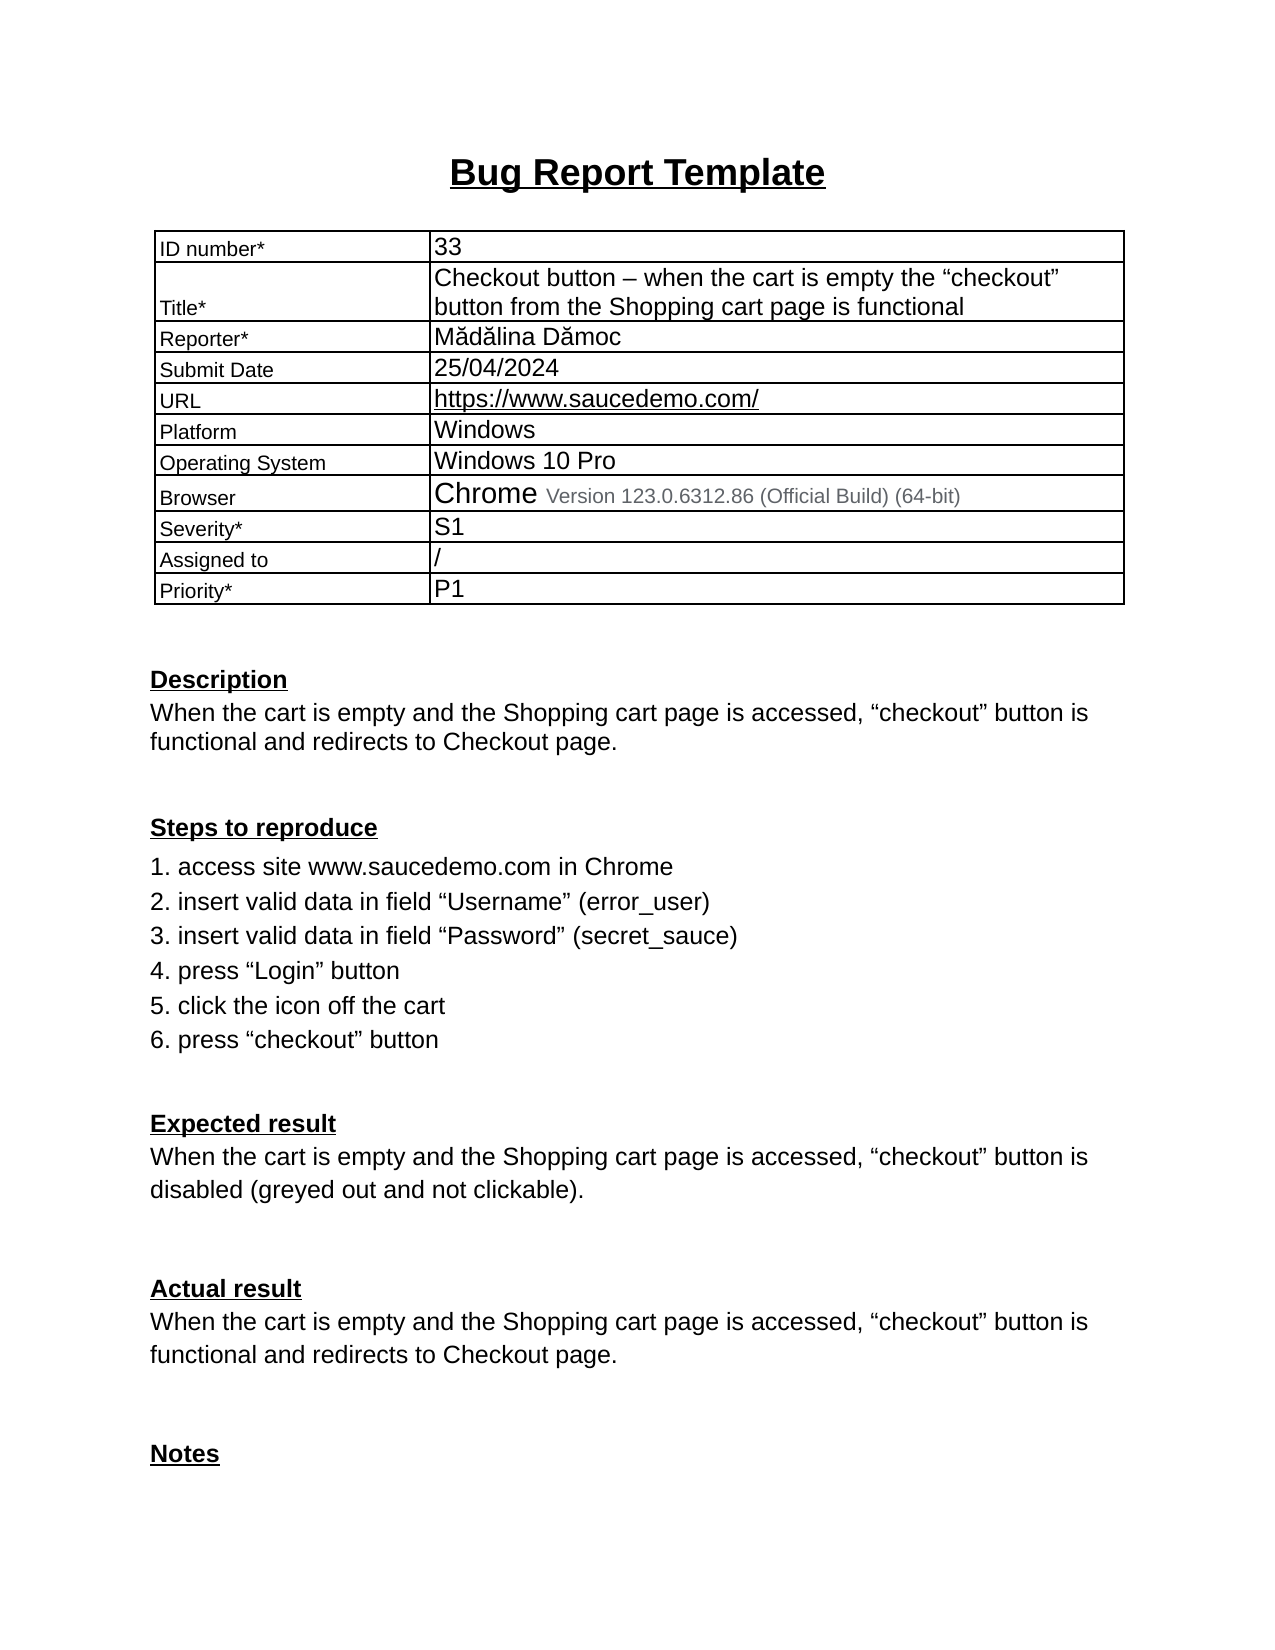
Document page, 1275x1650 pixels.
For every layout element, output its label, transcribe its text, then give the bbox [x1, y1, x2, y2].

table_cell https://www.saucedemo.com/ [431, 384, 1123, 413]
table_cell Platform [156, 415, 429, 443]
table_cell Priority* [156, 574, 429, 602]
text Steps to reproduce [150, 813, 1125, 842]
table_cell Chrome Version 123.0.6312.86 (Official Build) (64-bit) [431, 476, 1123, 510]
text Expected result [150, 1109, 1125, 1138]
text When the cart is empty and the Shopping cart page is accessed, “checkout” button is functional and redirects to Checkout page. [150, 698, 1125, 756]
table_cell Submit Date [156, 353, 429, 382]
text Bug Report Template [150, 150, 1125, 193]
table_cell Severity* [156, 512, 429, 541]
table_cell Mădălina Dămoc [431, 322, 1123, 351]
table_header 33 [431, 232, 1123, 261]
table_cell P1 [431, 574, 1123, 602]
table_cell Windows 10 Pro [431, 446, 1123, 474]
table_cell Title* [156, 263, 429, 320]
table_header ID number* [156, 232, 429, 261]
table_cell Browser [156, 476, 429, 510]
table_cell S1 [431, 512, 1123, 541]
table_cell Operating System [156, 446, 429, 474]
table_cell Windows [431, 415, 1123, 443]
table_cell 25/04/2024 [431, 353, 1123, 382]
table_cell Assigned to [156, 543, 429, 572]
text 5. click the icon off the cart [150, 991, 1125, 1019]
text 2. insert valid data in field “Username” (error_user) [150, 887, 1125, 915]
text 1. access site www.saucedemo.com in Chrome [150, 852, 1125, 881]
text 6. press “checkout” button [150, 1025, 1125, 1054]
table_cell Reporter* [156, 322, 429, 351]
text When the cart is empty and the Shopping cart page is accessed, “checkout” button is disabled (greyed out and not clickable). [150, 1142, 1125, 1204]
text Notes [150, 1439, 1125, 1468]
table_cell Checkout button – when the cart is empty the “checkout” button from the Shopping cart page is functional [431, 263, 1123, 320]
text When the cart is empty and the Shopping cart page is accessed, “checkout” button is functional and redirects to Checkout page. [150, 1307, 1125, 1369]
table_cell URL [156, 384, 429, 413]
text Actual result [150, 1274, 1125, 1303]
table_cell / [431, 543, 1123, 572]
text 4. press “Login” button [150, 956, 1125, 985]
text Description [150, 665, 1125, 694]
text 3. insert valid data in field “Password” (secret_sauce) [150, 921, 1125, 950]
